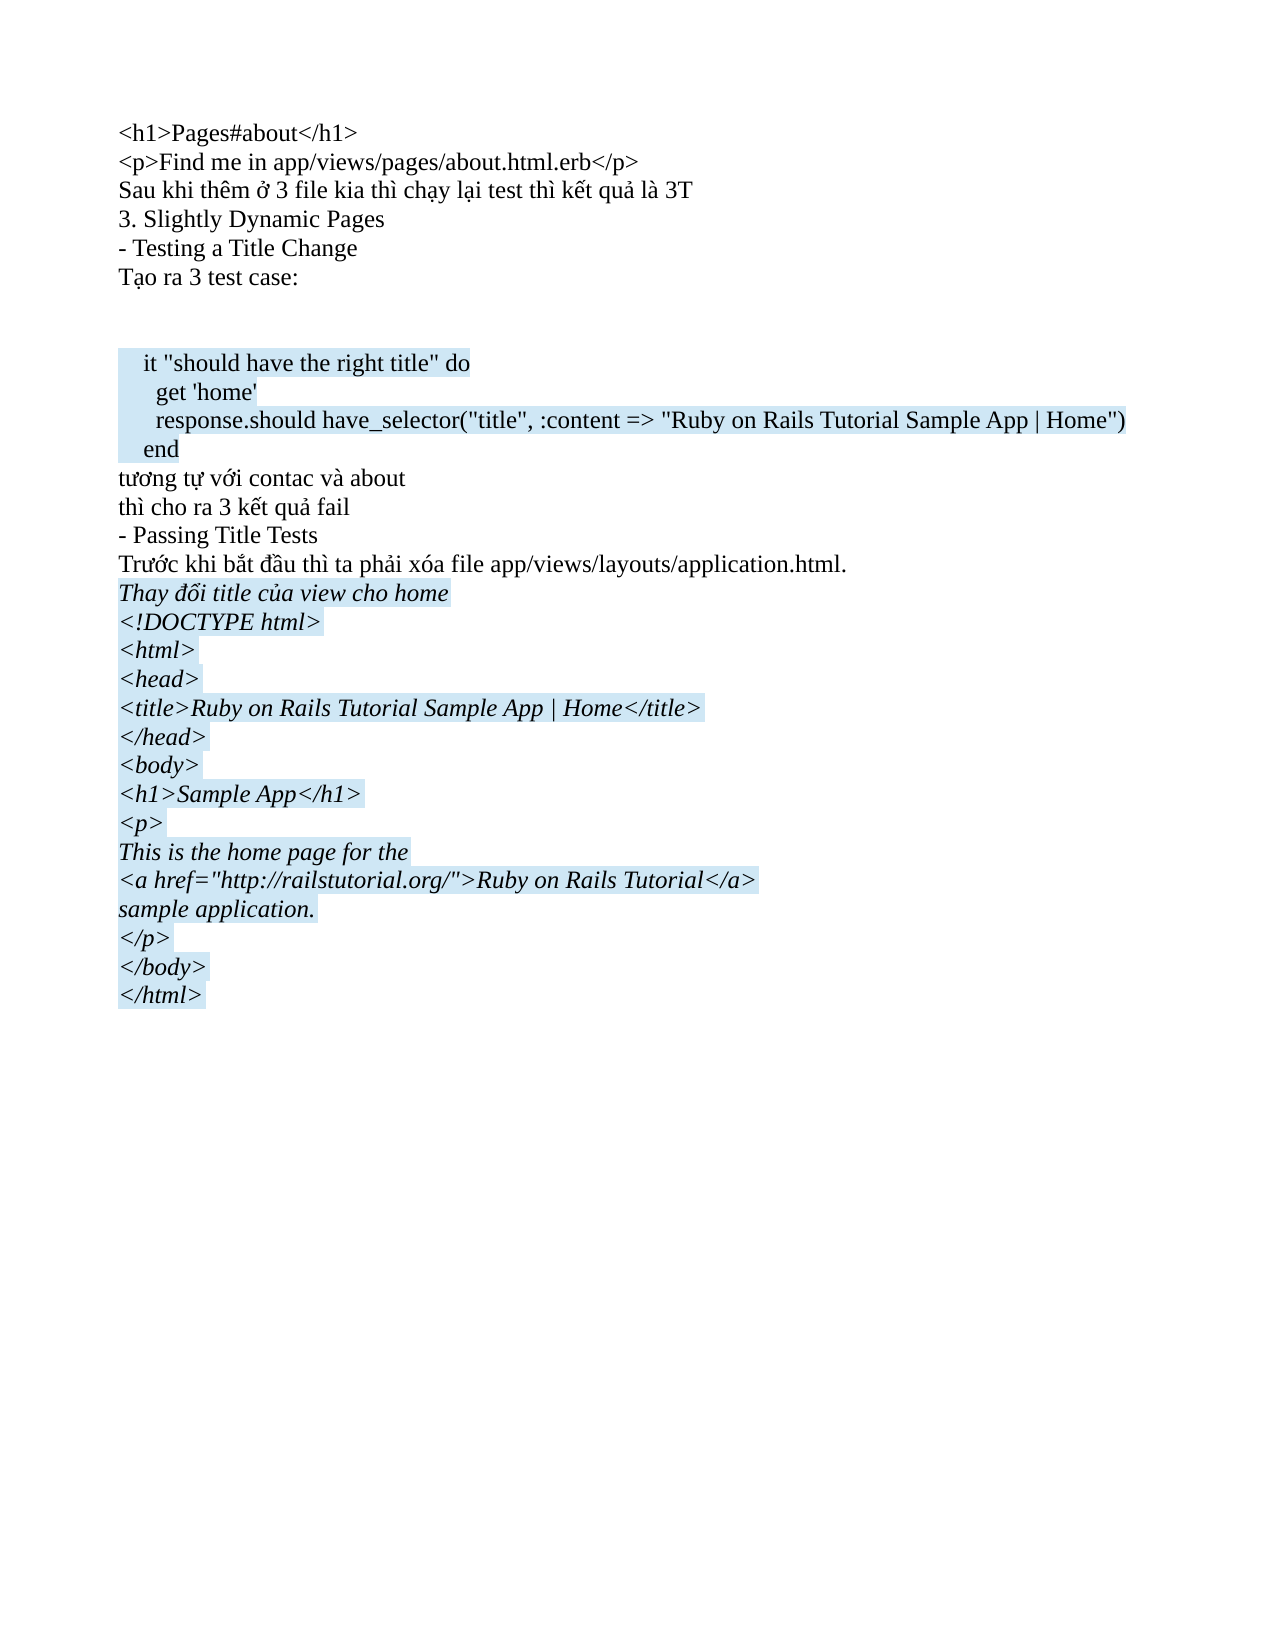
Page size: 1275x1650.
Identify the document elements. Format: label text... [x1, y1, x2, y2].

text <!DOCTYPE html> [118, 607, 1157, 636]
text 3. Slightly Dynamic Pages [118, 204, 1157, 233]
text Thay đổi title của view cho home [118, 578, 1157, 607]
text <p> [118, 808, 1157, 837]
text <head> [118, 664, 1157, 693]
text response.should have_selector("title", :content => "Ruby on Rails Tutorial Sample App | Home") [118, 406, 1157, 434]
text <html> [118, 636, 1157, 664]
text <h1>Sample App</h1> [118, 779, 1157, 808]
text </body> [118, 952, 1157, 981]
text tương tự với contac và about [118, 463, 1157, 492]
text Sau khi thêm ở 3 file kia thì chạy lại test thì kết quả là 3T [118, 176, 1157, 204]
text get 'home' [118, 377, 1157, 406]
text <title>Ruby on Rails Tutorial Sample App | Home</title> [118, 693, 1157, 722]
text <a href="http://railstutorial.org/">Ruby on Rails Tutorial</a> [118, 866, 1157, 894]
text Trước khi bắt đầu thì ta phải xóa file app/views/layouts/application.html. [118, 549, 1157, 578]
text - Testing a Title Change [118, 233, 1157, 262]
text </html> [118, 981, 1157, 1009]
text thì cho ra 3 kết quả fail [118, 492, 1157, 521]
text <h1>Pages#about</h1> [118, 118, 1157, 147]
text <body> [118, 751, 1157, 779]
text end [118, 434, 1157, 463]
text Tạo ra 3 test case: [118, 262, 1157, 291]
text This is the home page for the [118, 837, 1157, 866]
text - Passing Title Tests [118, 521, 1157, 549]
text sample application. [118, 894, 1157, 923]
text it "should have the right title" do [118, 348, 1157, 377]
text </p> [118, 923, 1157, 952]
text </head> [118, 722, 1157, 751]
text <p>Find me in app/views/pages/about.html.erb</p> [118, 147, 1157, 176]
